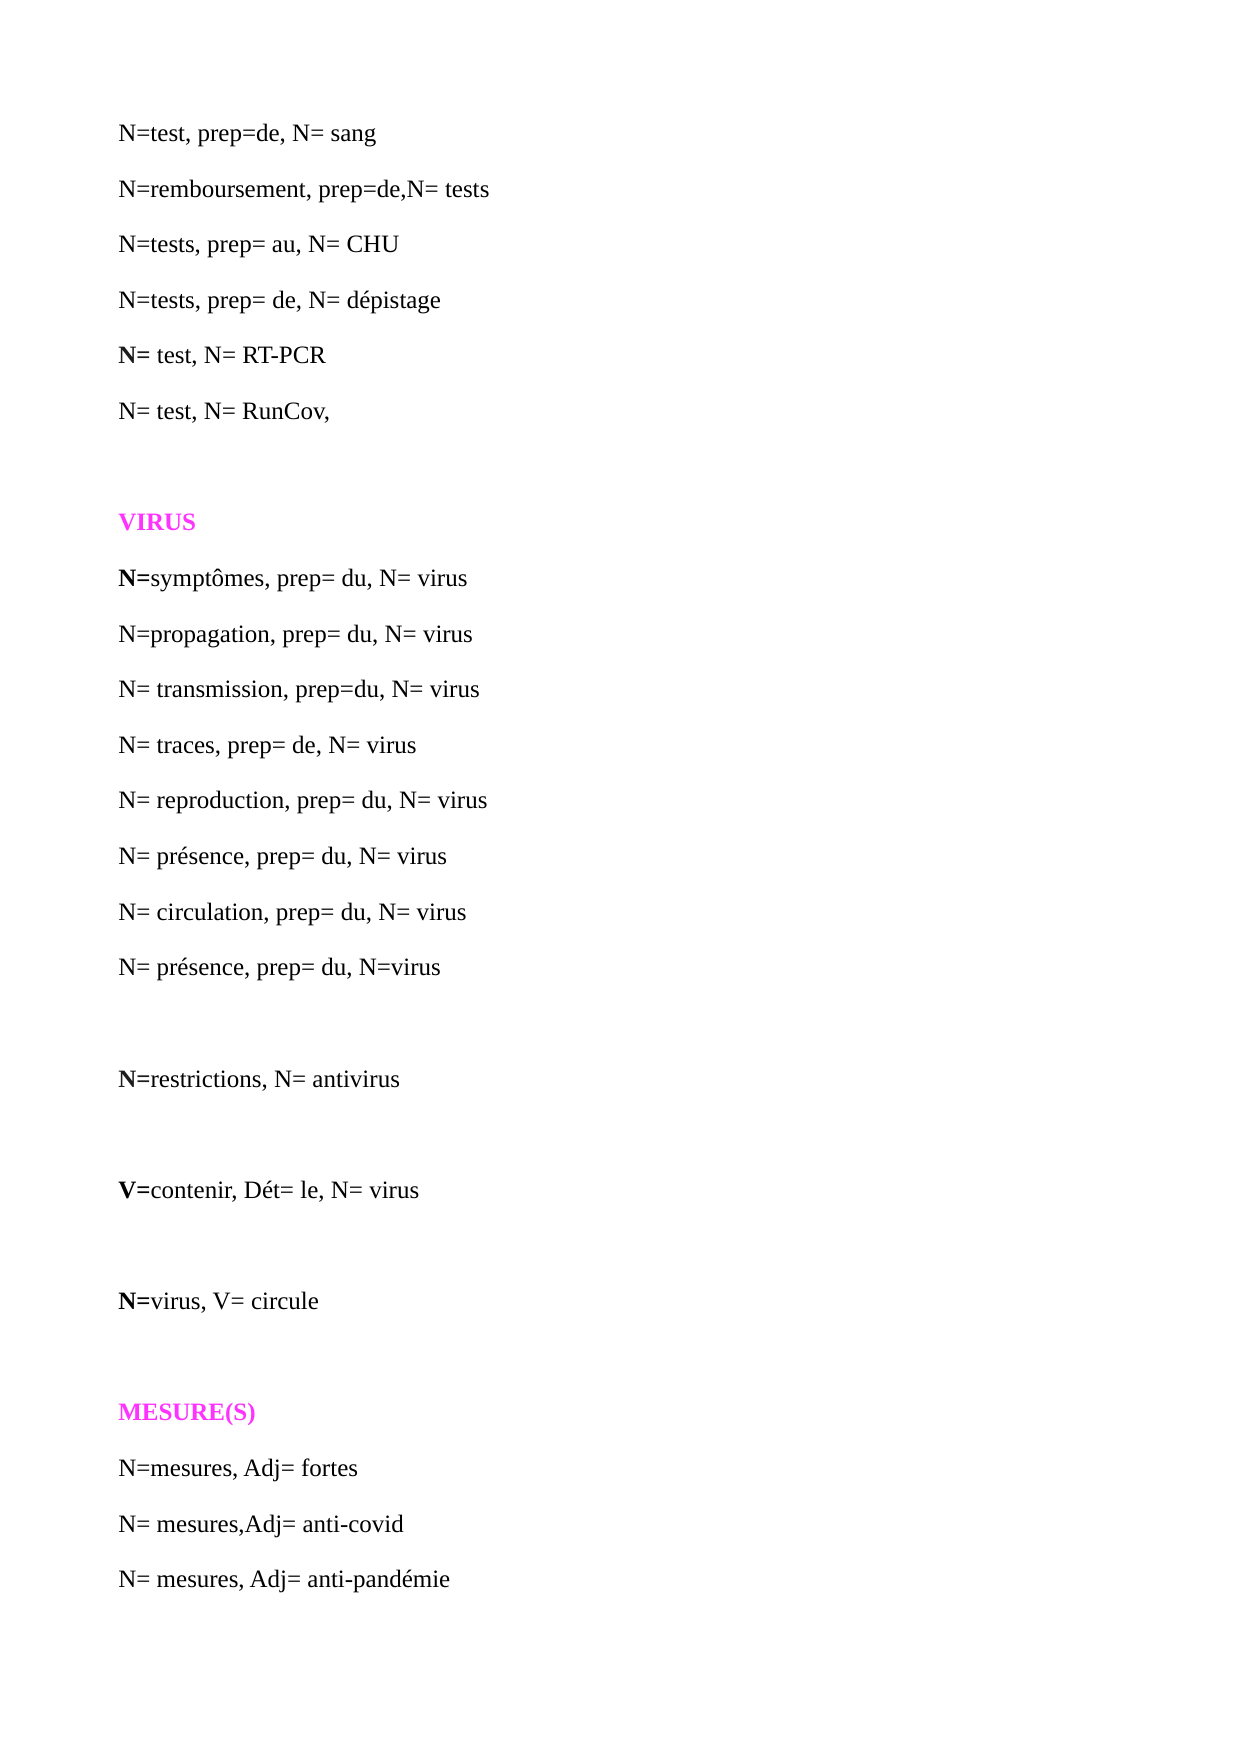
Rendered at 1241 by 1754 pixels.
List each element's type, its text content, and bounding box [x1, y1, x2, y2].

text N=tests, prep= au, N= CHU [118, 229, 1122, 258]
text N= circulation, prep= du, N= virus [118, 897, 1122, 926]
text N= présence, prep= du, N=virus [118, 952, 1122, 981]
text N= transmission, prep=du, N= virus [118, 674, 1122, 703]
text N=propagation, prep= du, N= virus [118, 619, 1122, 647]
text V=contenir, Dét= le, N= virus [118, 1175, 1122, 1204]
text N=mesures, Adj= fortes [118, 1453, 1122, 1482]
text N=restrictions, N= antivirus [118, 1064, 1122, 1092]
text N= test, N= RunCov, [118, 396, 1122, 425]
text N= présence, prep= du, N= virus [118, 841, 1122, 870]
text N= mesures,Adj= anti-covid [118, 1509, 1122, 1537]
text N= traces, prep= de, N= virus [118, 730, 1122, 759]
text N= test, N= RT-PCR [118, 341, 1122, 369]
text N= reproduction, prep= du, N= virus [118, 786, 1122, 814]
text N=tests, prep= de, N= dépistage [118, 285, 1122, 314]
text N=virus, V= circule [118, 1286, 1122, 1315]
text N=test, prep=de, N= sang [118, 118, 1122, 147]
text N=symptômes, prep= du, N= virus [118, 563, 1122, 592]
text N= mesures, Adj= anti-pandémie [118, 1564, 1122, 1593]
text VIRUS [118, 507, 1122, 536]
text MESURE(S) [118, 1397, 1122, 1426]
text N=remboursement, prep=de,N= tests [118, 174, 1122, 202]
